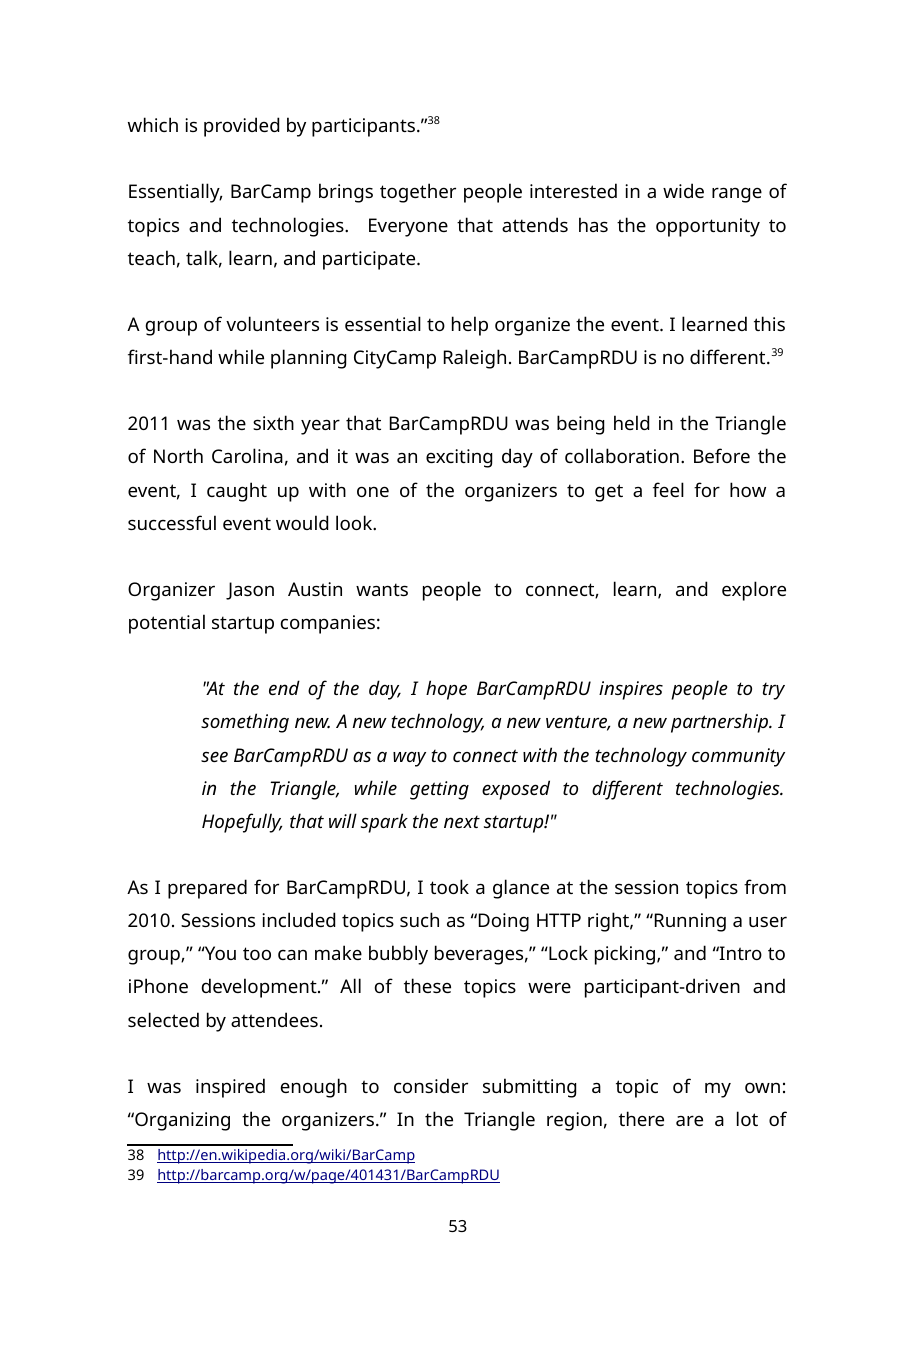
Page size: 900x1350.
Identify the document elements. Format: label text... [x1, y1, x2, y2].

text Organizer Jason Austin wants people to connect, learn, and explore potential startup companies: [127, 576, 787, 635]
text 2011 was the sixth year that BarCampRDU was being held in the Triangle of North Carolina, and it was an exciting day of collaboration. Before the event, I caught up with one of the organizers to get a feel for how a successful event would look. [127, 411, 787, 536]
text As I prepared for BarCampRDU, I took a glance at the session topics from 2010. Sessions included topics such as “Doing HTTP right,” “Running a user group,” “You too can make bubbly beverages,” “Lock picking,” and “Intro to iPhone development.” All of these topics were participant-driven and selected by attendees. [127, 874, 787, 1032]
text which is provided by participants.” [127, 112, 787, 138]
text Essentially, BarCamp brings together people interested in a wide range of topics and technologies. Everyone that attends has the opportunity to teach, talk, learn, and participate. [127, 179, 787, 271]
text http://barcamp.org/w/page/401431/BarCampRDU [127, 1165, 787, 1185]
text http://en.wikipedia.org/wiki/BarCamp [127, 1145, 787, 1165]
text I was inspired enough to consider submitting a topic of my own: “Organizing the organizers.” In the Triangle region, there are a lot of [127, 1073, 787, 1132]
text A group of volunteers is essential to help organize the event. I learned this first-hand while planning CityCamp Raleigh. BarCampRDU is no different. [127, 311, 787, 370]
text "At the end of the day, I hope BarCampRDU inspires people to try something new. A new technology, a new venture, a new partnership. I see BarCampRDU as a way to connect with the technology community in the Triangle, while getting exposed to different technologies. Hopefully, that will spark the next startup!" [201, 676, 787, 834]
